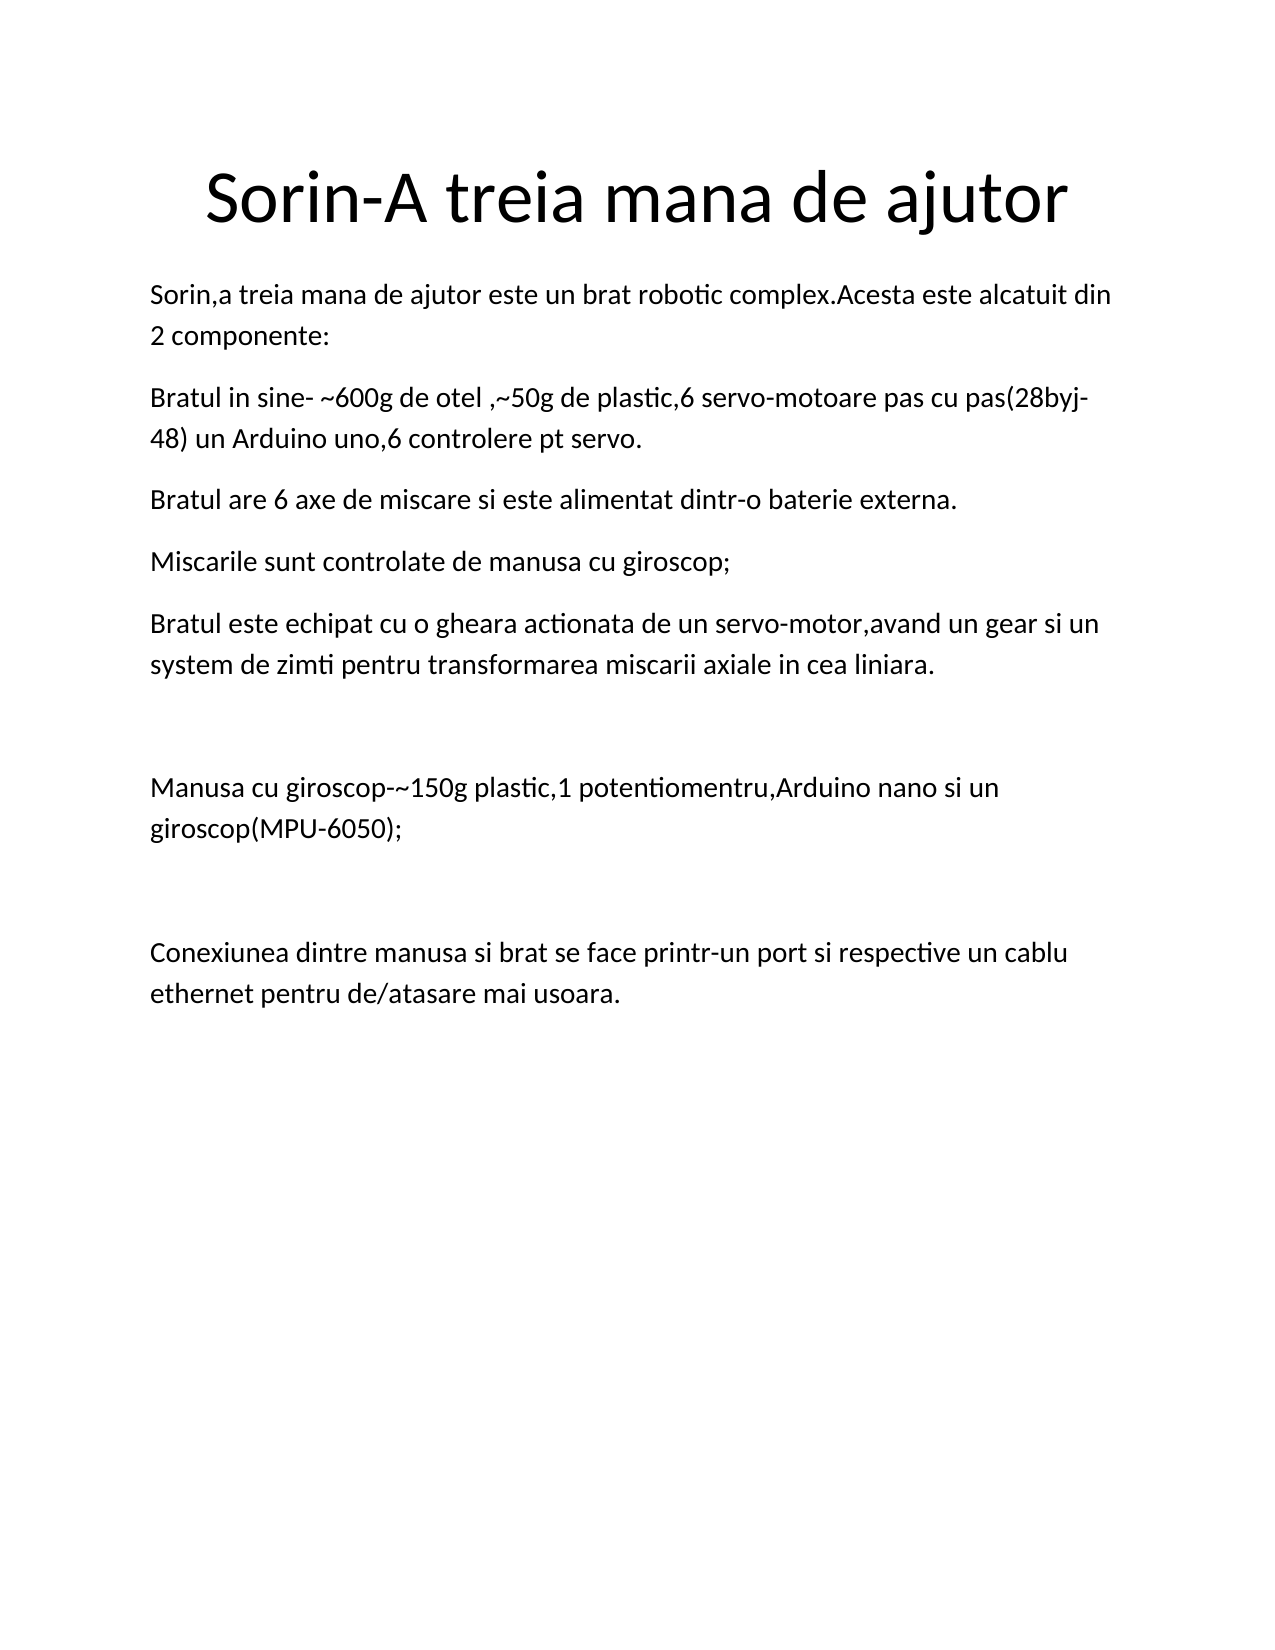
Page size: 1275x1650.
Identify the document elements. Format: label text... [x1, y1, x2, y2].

text Sorin,a treia mana de ajutor este un brat robotic complex.Acesta este alcatuit din 2 componente: [150, 276, 1125, 353]
text Bratul are 6 axe de miscare si este alimentat dintr-o baterie externa. [150, 481, 1125, 517]
text Bratul este echipat cu o gheara actionata de un servo-motor,avand un gear si un system de zimti pentru transformarea miscarii axiale in cea liniara. [150, 605, 1125, 682]
text Manusa cu giroscop-~150g plastic,1 potentiomentru,Arduino nano si un giroscop(MPU-6050); [150, 769, 1125, 846]
text Conexiunea dintre manusa si brat se face printr-un port si respective un cablu ethernet pentru de/atasare mai usoara. [150, 934, 1125, 1011]
text Bratul in sine- ~600g de otel ,~50g de plastic,6 servo-motoare pas cu pas(28byj-48) un Arduino uno,6 controlere pt servo. [150, 379, 1125, 455]
text Sorin-A treia mana de ajutor [150, 150, 1125, 242]
text Miscarile sunt controlate de manusa cu giroscop; [150, 543, 1125, 579]
